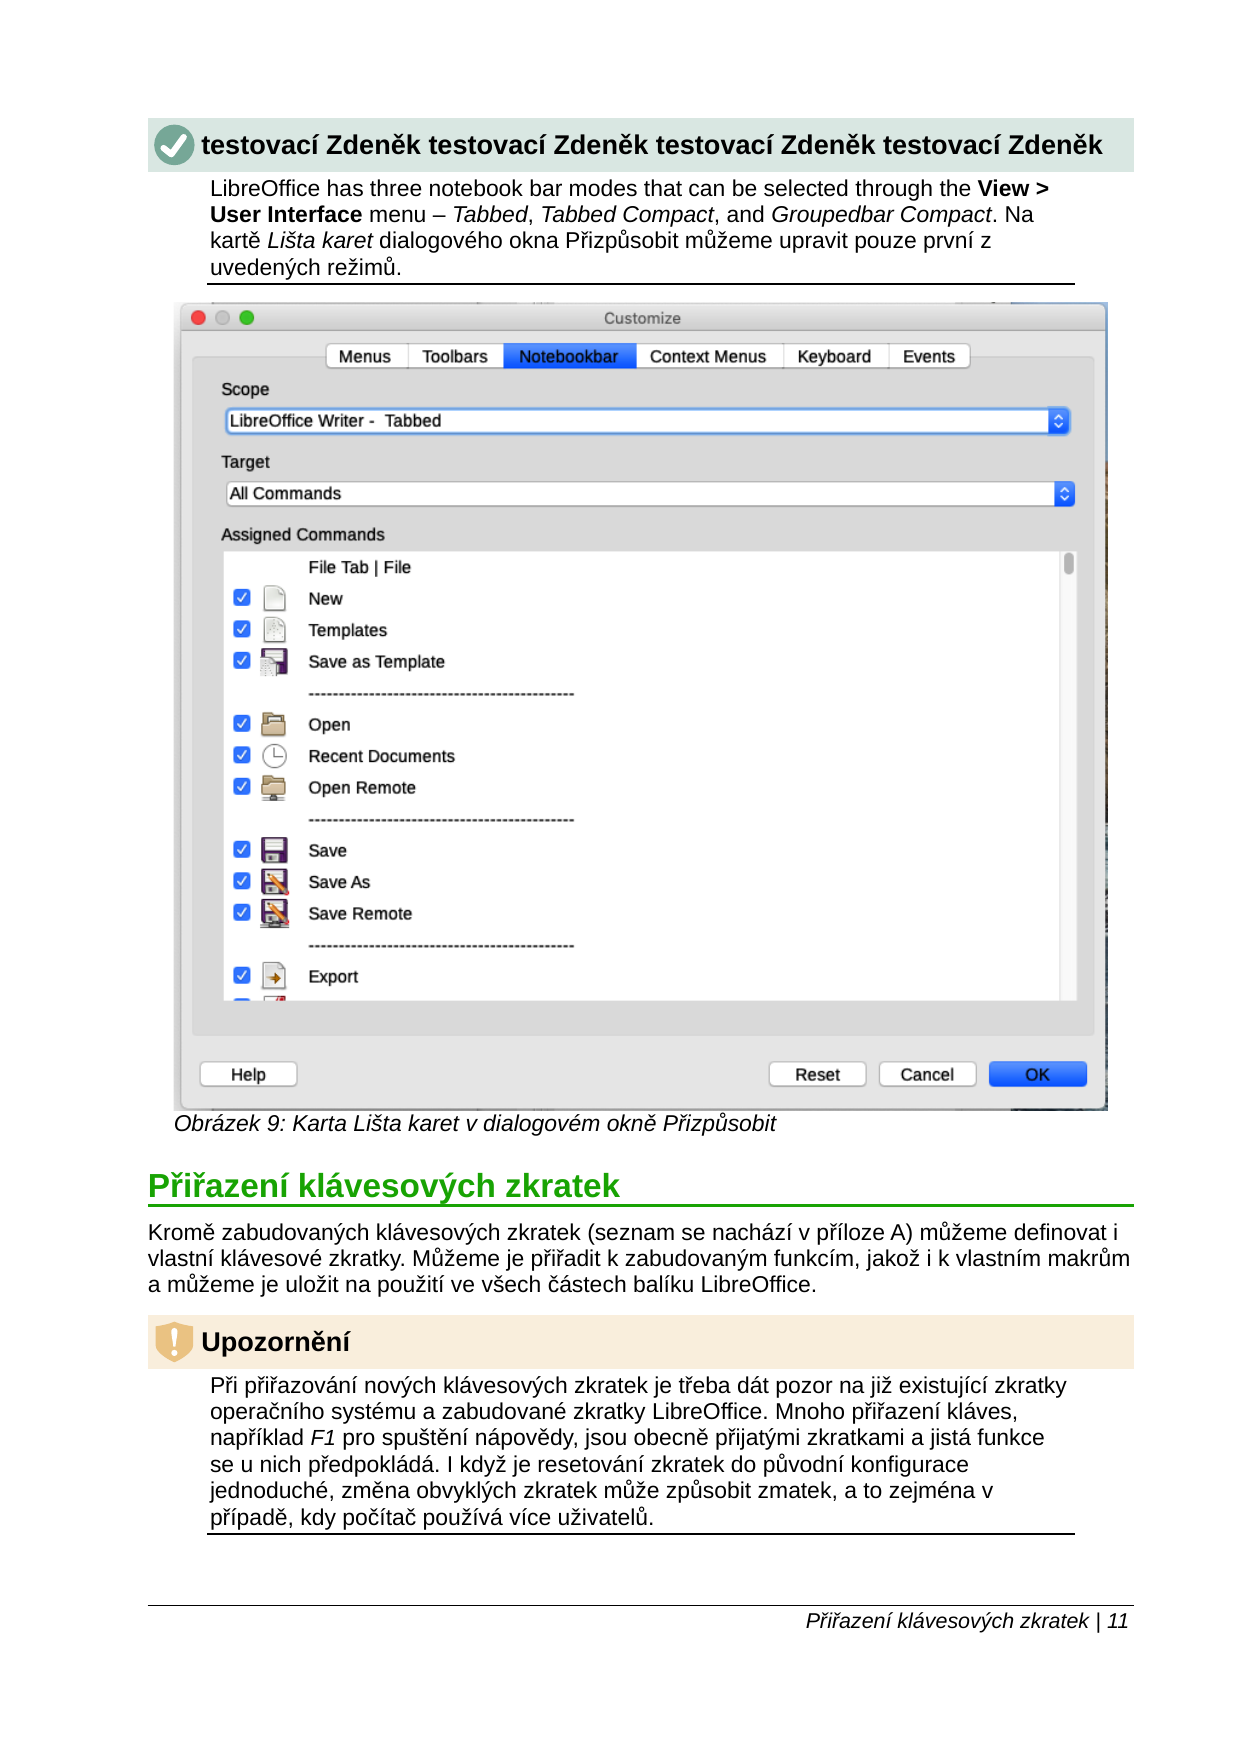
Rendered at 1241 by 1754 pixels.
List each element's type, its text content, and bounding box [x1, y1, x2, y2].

text Při přiřazování nových klávesových zkratek je třeba dát pozor na již existující zkratky operačního systému a zabudované zkratky LibreOffice. Mnoho přiřazení kláves, například F1 pro spuštění nápovědy, jsou obecně přijatými zkratkami a jistá funkce se u nich předpokládá. I když je resetování zkratek do původní konfigurace jednoduché, změna obvyklých zkratek může způsobit zmatek, a to zejména v případě, kdy počítač používá více uživatelů. [207, 1369, 1075, 1533]
subtitle Přiřazení klávesových zkratek [148, 1166, 1134, 1204]
text Kromě zabudovaných klávesových zkratek (seznam se nachází v příloze A) můžeme definovat i vlastní klávesové zkratky. Můžeme je přiřadit k zabudovaným funkcím, jakož i k vlastním makrům a můžeme je uložit na použití ve všech částech balíku LibreOffice. [148, 1218, 1134, 1297]
text LibreOffice has three notebook bar modes that can be selected through the View > User Interface menu – Tabbed, Tabbed Compact, and Groupedbar Compact. Na kartě Lišta karet dialogového okna Přizpůsobit můžeme upravit pouze první z uvedených režimů. [207, 172, 1075, 283]
subtitle testovací Zdeněk testovací Zdeněk testovací Zdeněk testovací Zdeněk [148, 118, 1134, 172]
picture [173, 302, 1108, 1111]
text Obrázek 9: Karta Lišta karet v dialogovém okně Přizpůsobit [173, 1111, 1108, 1137]
subtitle Upozornění [148, 1315, 1134, 1369]
